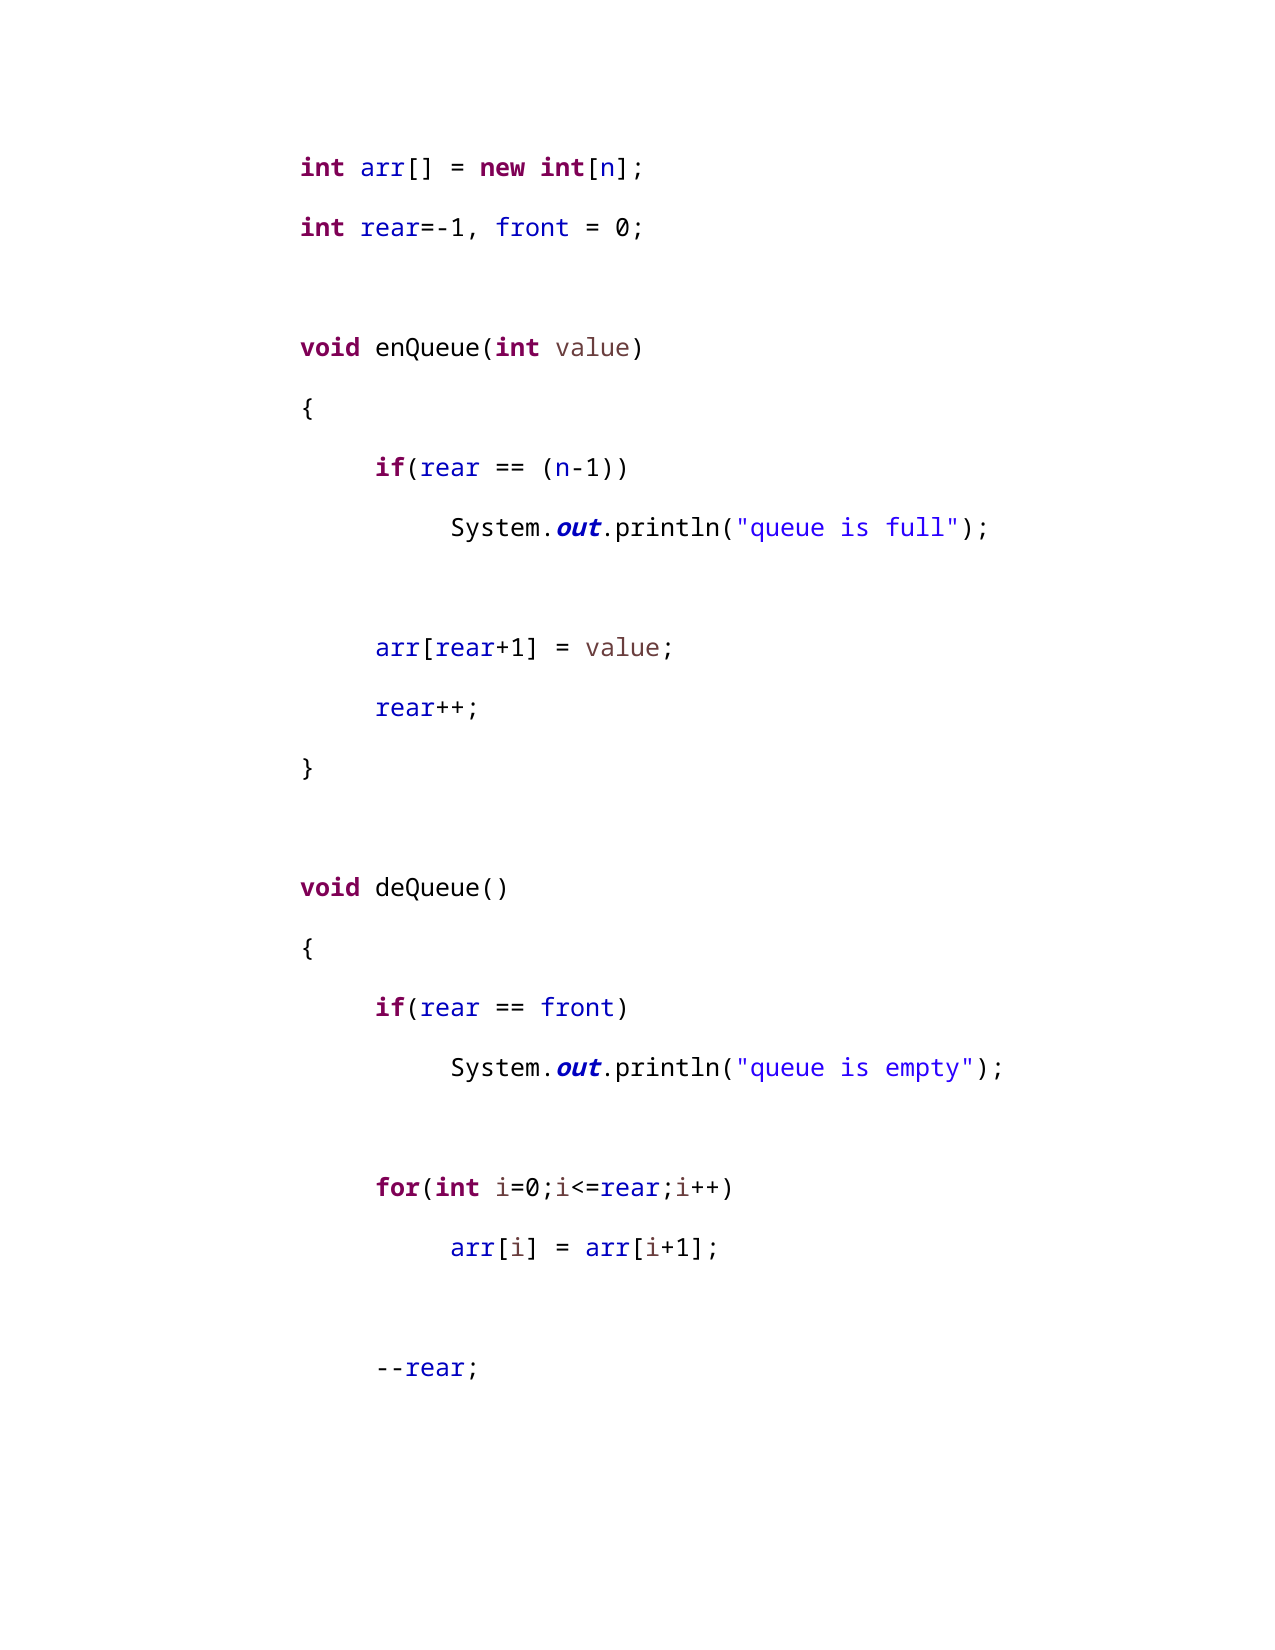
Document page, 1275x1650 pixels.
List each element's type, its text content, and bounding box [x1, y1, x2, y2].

text int arr[] = new int[n]; [150, 150, 1125, 184]
text int rear=-1, front = 0; [150, 210, 1125, 244]
text rear++; [150, 690, 1125, 724]
text { [150, 390, 1125, 424]
text void deQueue() [150, 870, 1125, 904]
text System.out.println("queue is empty"); [150, 1050, 1125, 1084]
text System.out.println("queue is full"); [150, 510, 1125, 544]
text } [150, 750, 1125, 784]
text --rear; [150, 1350, 1125, 1384]
text void enQueue(int value) [150, 330, 1125, 364]
text if(rear == front) [150, 990, 1125, 1024]
text arr[i] = arr[i+1]; [150, 1230, 1125, 1264]
text if(rear == (n-1)) [150, 450, 1125, 484]
text for(int i=0;i<=rear;i++) [150, 1170, 1125, 1204]
text arr[rear+1] = value; [150, 630, 1125, 664]
text { [150, 930, 1125, 964]
